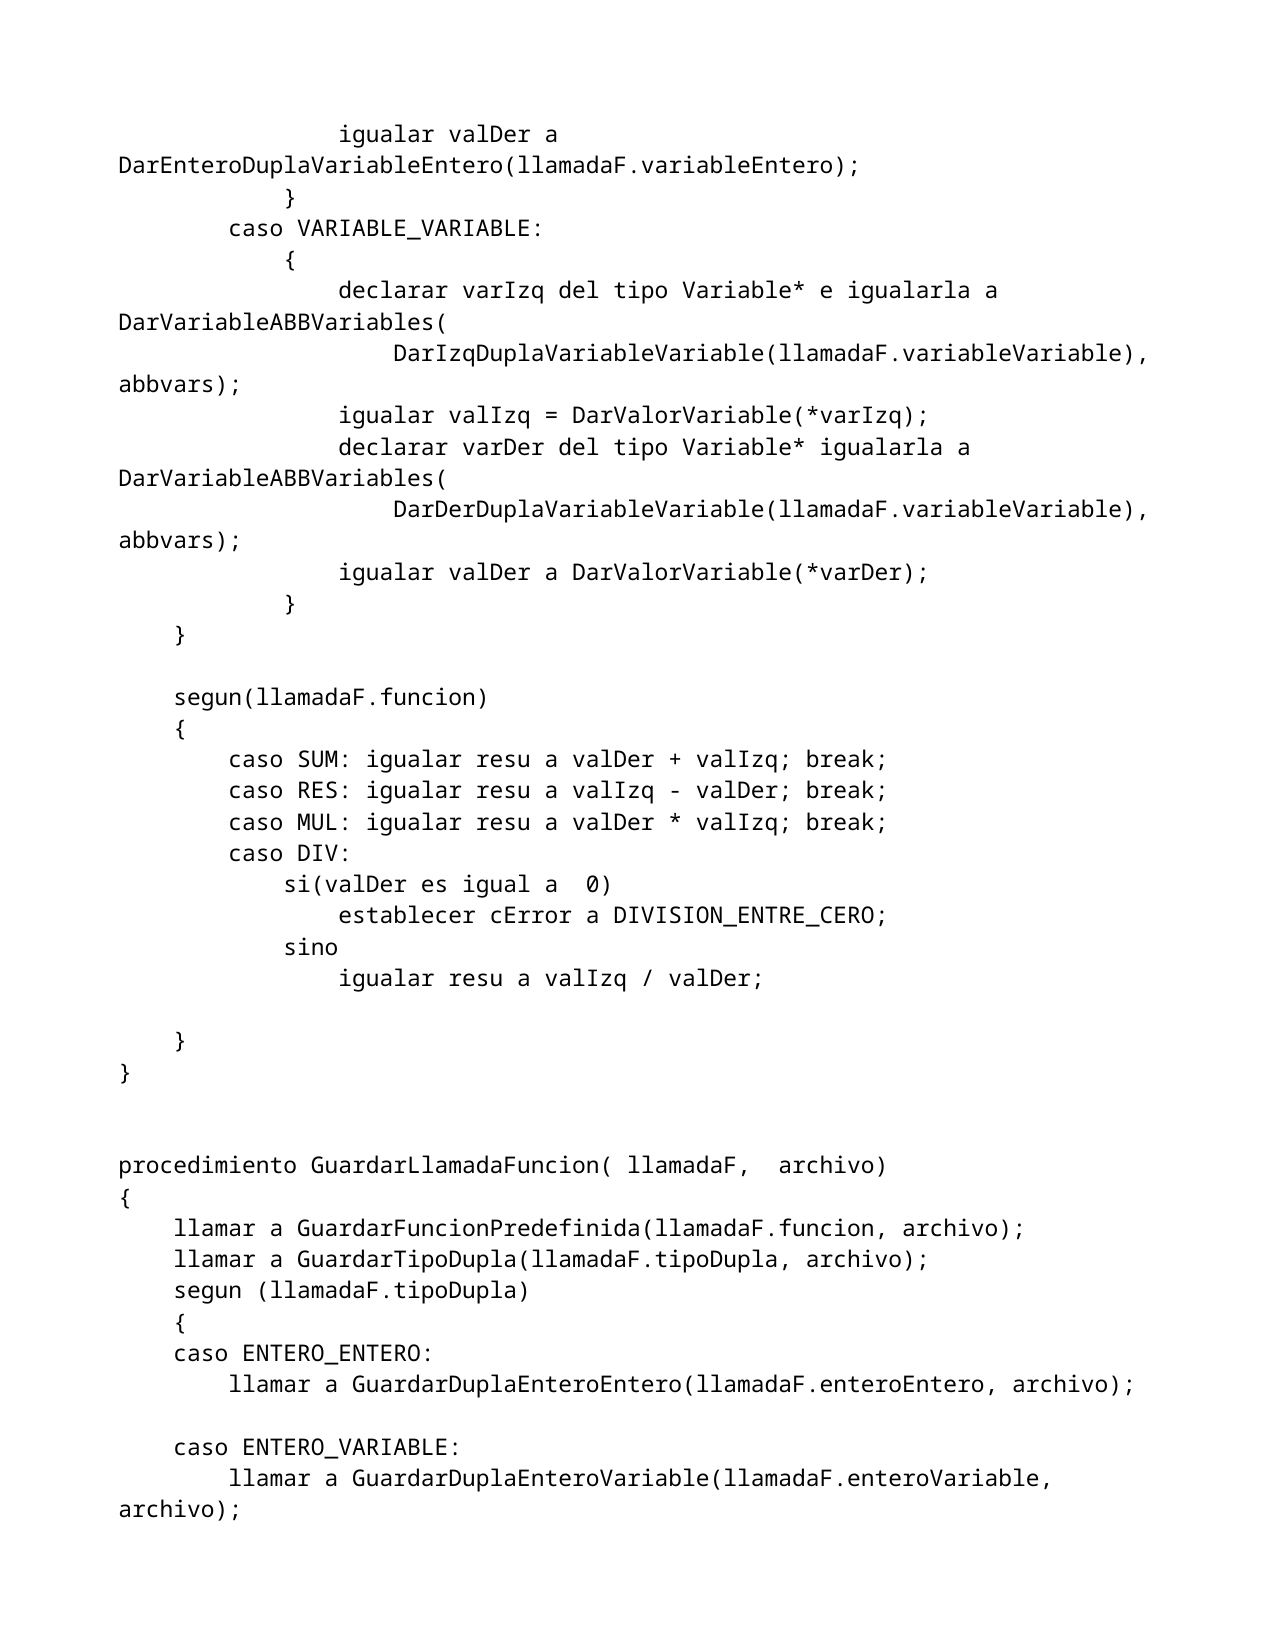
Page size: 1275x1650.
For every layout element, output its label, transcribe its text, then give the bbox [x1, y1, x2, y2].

text segun(llamadaF.funcion) [118, 681, 1157, 712]
text procedimiento GuardarLlamadaFuncion( llamadaF, archivo) [118, 1149, 1157, 1181]
text sino [118, 931, 1157, 962]
text } [118, 618, 1157, 649]
text llamar a GuardarTipoDupla(llamadaF.tipoDupla, archivo); [118, 1243, 1157, 1274]
text } [118, 181, 1157, 212]
text igualar valIzq = DarValorVariable(*varIzq); [118, 399, 1157, 431]
text caso MUL: igualar resu a valDer * valIzq; break; [118, 806, 1157, 837]
text } [118, 1024, 1157, 1056]
text { [118, 1181, 1157, 1212]
text caso ENTERO_VARIABLE: [118, 1431, 1157, 1462]
text segun (llamadaF.tipoDupla) [118, 1274, 1157, 1306]
text caso SUM: igualar resu a valDer + valIzq; break; [118, 743, 1157, 774]
text declarar varIzq del tipo Variable* e igualarla a DarVariableABBVariables( [118, 274, 1157, 337]
text { [118, 712, 1157, 743]
text caso ENTERO_ENTERO: [118, 1337, 1157, 1368]
text { [118, 1306, 1157, 1337]
text establecer cError a DIVISION_ENTRE_CERO; [118, 899, 1157, 931]
text declarar varDer del tipo Variable* igualarla a DarVariableABBVariables( [118, 431, 1157, 493]
text } [118, 1056, 1157, 1087]
text caso RES: igualar resu a valIzq - valDer; break; [118, 774, 1157, 806]
text llamar a GuardarDuplaEnteroEntero(llamadaF.enteroEntero, archivo); [118, 1368, 1157, 1399]
text igualar valDer a DarEnteroDuplaVariableEntero(llamadaF.variableEntero); [118, 118, 1157, 181]
text llamar a GuardarFuncionPredefinida(llamadaF.funcion, archivo); [118, 1212, 1157, 1243]
text DarIzqDuplaVariableVariable(llamadaF.variableVariable), abbvars); [118, 337, 1157, 399]
text si(valDer es igual a 0) [118, 868, 1157, 899]
text } [118, 587, 1157, 618]
text DarDerDuplaVariableVariable(llamadaF.variableVariable), abbvars); [118, 493, 1157, 556]
text llamar a GuardarDuplaEnteroVariable(llamadaF.enteroVariable, archivo); [118, 1462, 1157, 1524]
text { [118, 243, 1157, 274]
text igualar resu a valIzq / valDer; [118, 962, 1157, 993]
text caso DIV: [118, 837, 1157, 868]
text caso VARIABLE_VARIABLE: [118, 212, 1157, 243]
text igualar valDer a DarValorVariable(*varDer); [118, 556, 1157, 587]
